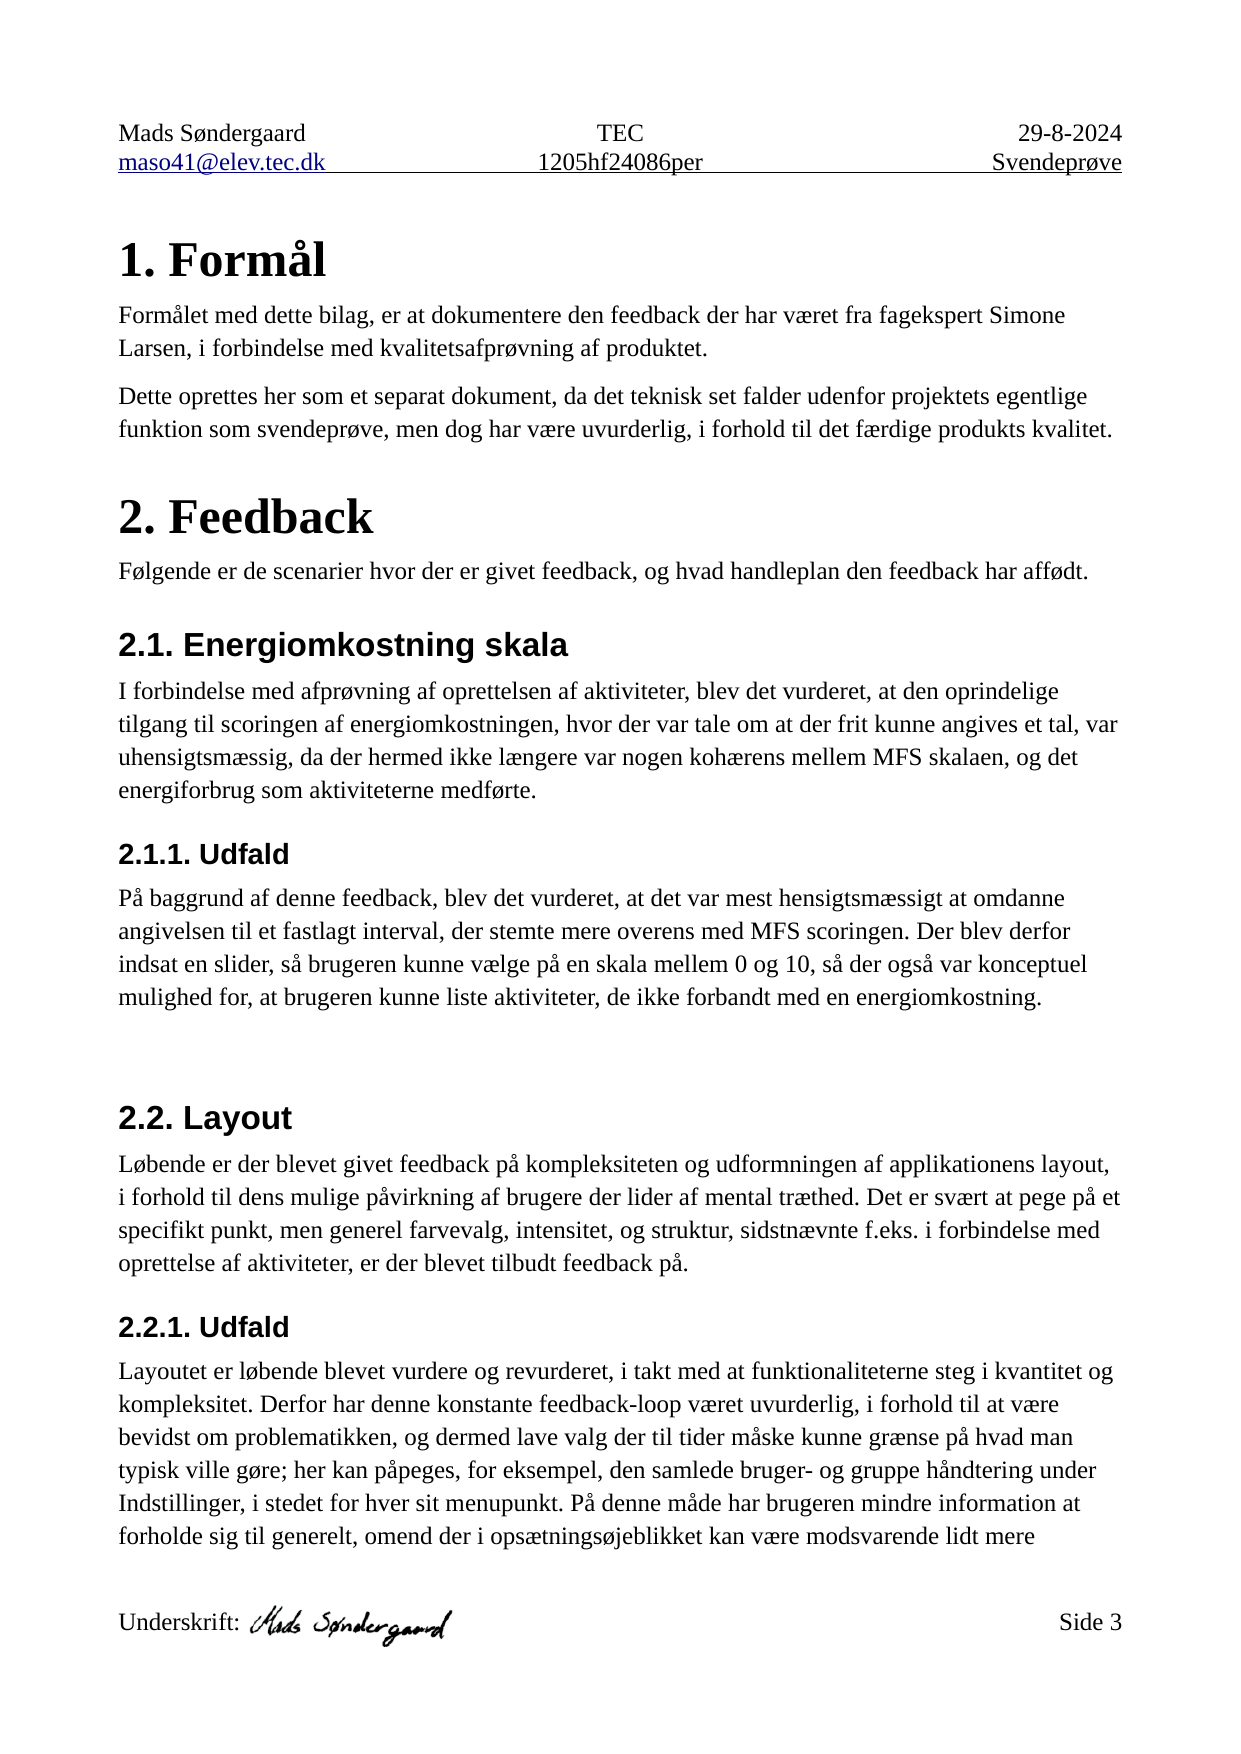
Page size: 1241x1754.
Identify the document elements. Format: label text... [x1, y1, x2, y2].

text På baggrund af denne feedback, blev det vurderet, at det var mest hensigtsmæssigt at omdanne angivelsen til et fastlagt interval, der stemte mere overens med MFS scoringen. Der blev derfor indsat en slider, så brugeren kunne vælge på en skala mellem 0 og 10, så der også var konceptuel mulighed for, at brugeren kunne liste aktiviteter, de ikke forbandt med en energiomkostning. [118, 883, 1122, 1011]
subtitle 2.2.1. Udfald [118, 1310, 1122, 1344]
subtitle 2. Feedback [118, 486, 1122, 544]
text I forbindelse med afprøvning af oprettelsen af aktiviteter, blev det vurderet, at den oprindelige tilgang til scoringen af energiomkostningen, hvor der var tale om at der frit kunne angives et tal, var uhensigtsmæssig, da der hermed ikke længere var nogen kohærens mellem MFS skalaen, og det energiforbrug som aktiviteterne medførte. [118, 676, 1122, 803]
text Følgende er de scenarier hvor der er givet feedback, og hvad handleplan den feedback har affødt. [118, 556, 1122, 585]
text Formålet med dette bilag, er at dokumentere den feedback der har været fra fagekspert Simone Larsen, i forbindelse med kvalitetsafprøvning af produktet. [118, 300, 1122, 362]
text Layoutet er løbende blevet vurdere og revurderet, i takt med at funktionaliteterne steg i kvantitet og kompleksitet. Derfor har denne konstante feedback-loop været uvurderlig, i forhold til at være bevidst om problematikken, og dermed lave valg der til tider måske kunne grænse på hvad man typisk ville gøre; her kan påpeges, for eksempel, den samlede bruger- og gruppe håndtering under Indstillinger, i stedet for hver sit menupunkt. På denne måde har brugeren mindre information at forholde sig til generelt, omend der i opsætningsøjeblikket kan være modsvarende lidt mere [118, 1356, 1122, 1550]
text Løbende er der blevet givet feedback på kompleksiteten og udformningen af applikationens layout, i forhold til dens mulige påvirkning af brugere der lider af mental træthed. Det er svært at pege på et specifikt punkt, men generel farvevalg, intensitet, og struktur, sidstnævnte f.eks. i forbindelse med oprettelse af aktiviteter, er der blevet tilbudt feedback på. [118, 1149, 1122, 1277]
text Dette oprettes her som et separat dokument, da det teknisk set falder udenfor projektets egentlige funktion som svendeprøve, men dog har være uvurderlig, i forhold til det færdige produkts kvalitet. [118, 381, 1122, 442]
subtitle 2.1.1. Udfald [118, 837, 1122, 871]
subtitle 2.2. Layout [118, 1098, 1122, 1137]
subtitle 2.1. Energiomkostning skala [118, 625, 1122, 663]
subtitle 1. Formål [118, 230, 1122, 288]
picture [244, 1600, 458, 1647]
